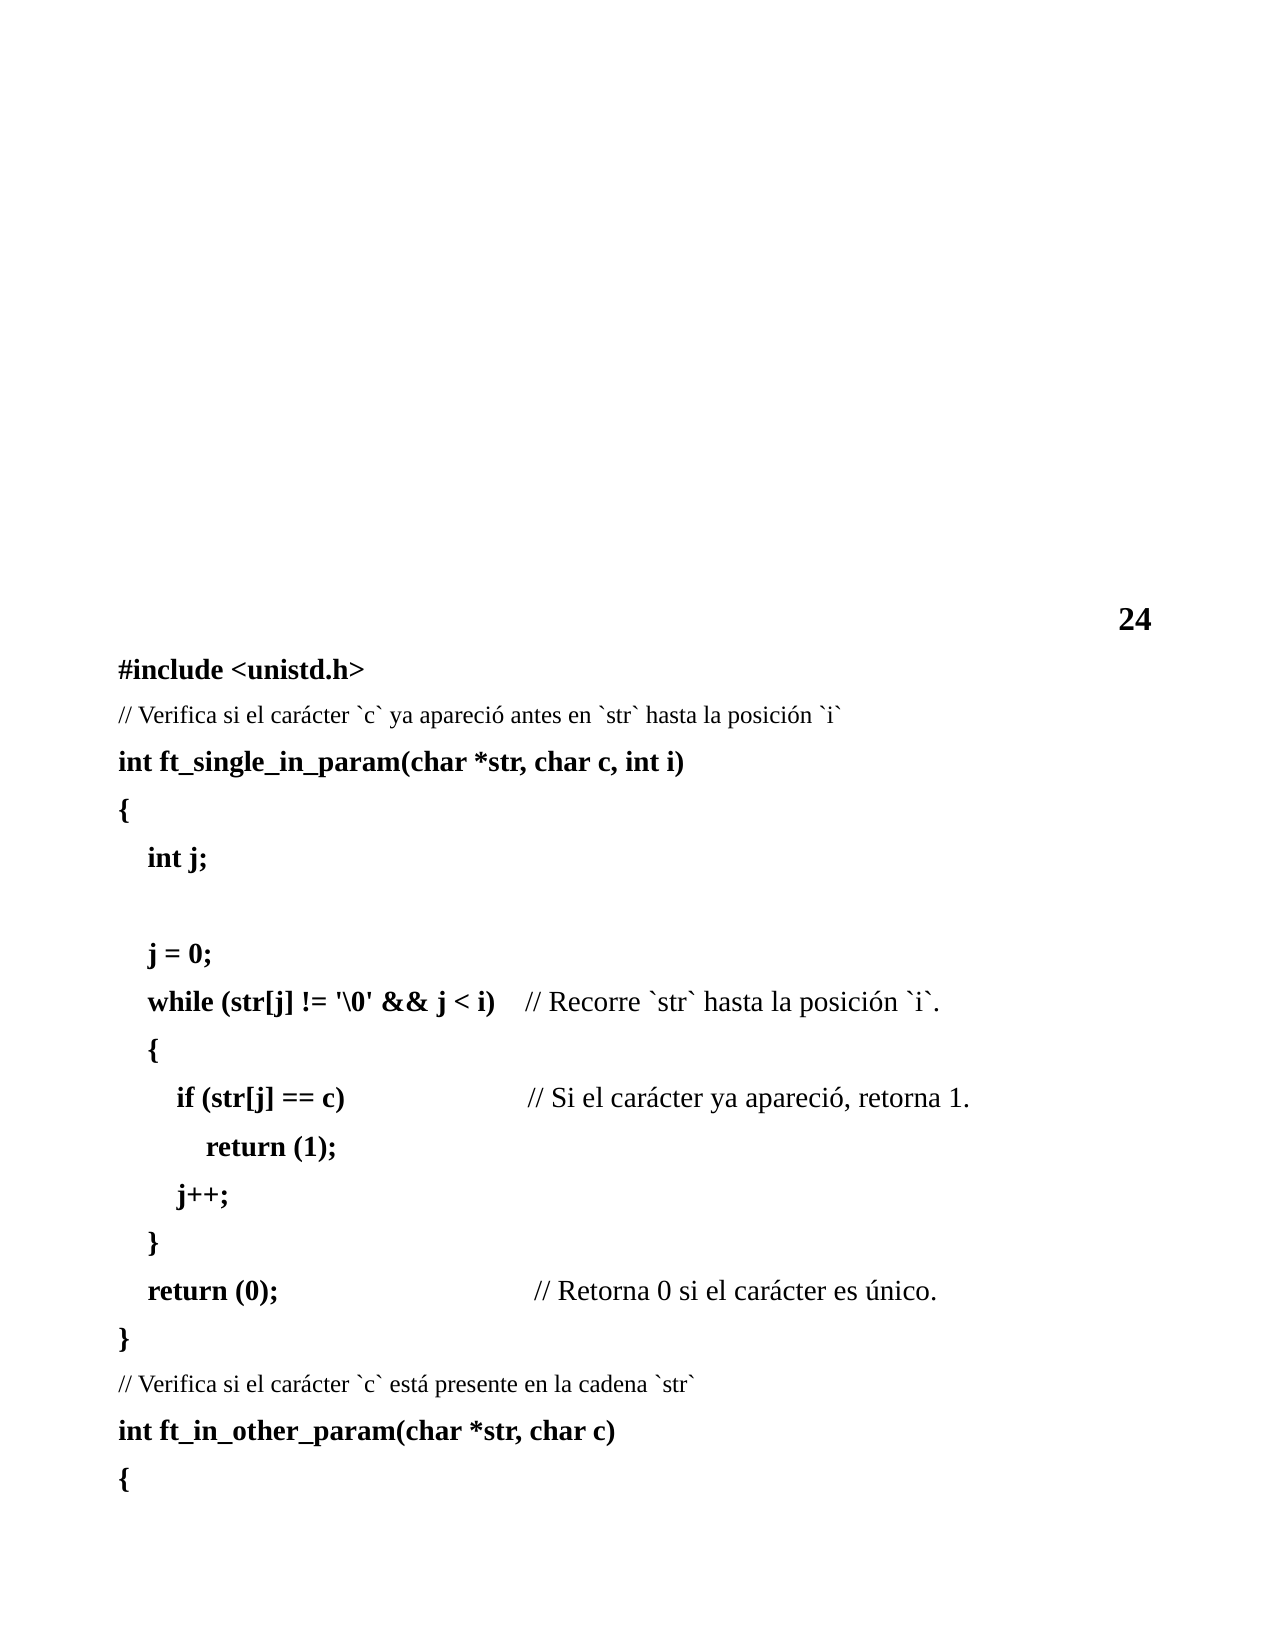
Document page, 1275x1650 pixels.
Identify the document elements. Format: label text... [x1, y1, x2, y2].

text return (0); // Retorna 0 si el carácter es único. [118, 1273, 1157, 1307]
text int ft_in_other_param(char *str, char c) [118, 1413, 1157, 1446]
text if (str[j] == c) // Si el carácter ya apareció, retorna 1. [118, 1081, 1157, 1114]
text } [118, 1225, 1157, 1258]
text { [118, 792, 1157, 825]
text { [118, 1032, 1157, 1066]
text 24 [118, 599, 1157, 638]
text } [118, 1321, 1157, 1355]
text // Verifica si el carácter `c` ya apareció antes en `str` hasta la posición `i` [118, 700, 1157, 729]
text // Verifica si el carácter `c` está presente en la cadena `str` [118, 1369, 1157, 1398]
text int j; [118, 840, 1157, 873]
text { [118, 1461, 1157, 1494]
text j++; [118, 1177, 1157, 1210]
text return (1); [118, 1129, 1157, 1162]
text while (str[j] != '\0' && j < i) // Recorre `str` hasta la posición `i`. [118, 984, 1157, 1018]
text j = 0; [118, 936, 1157, 970]
text #include <unistd.h> [118, 652, 1157, 686]
text int ft_single_in_param(char *str, char c, int i) [118, 744, 1157, 777]
